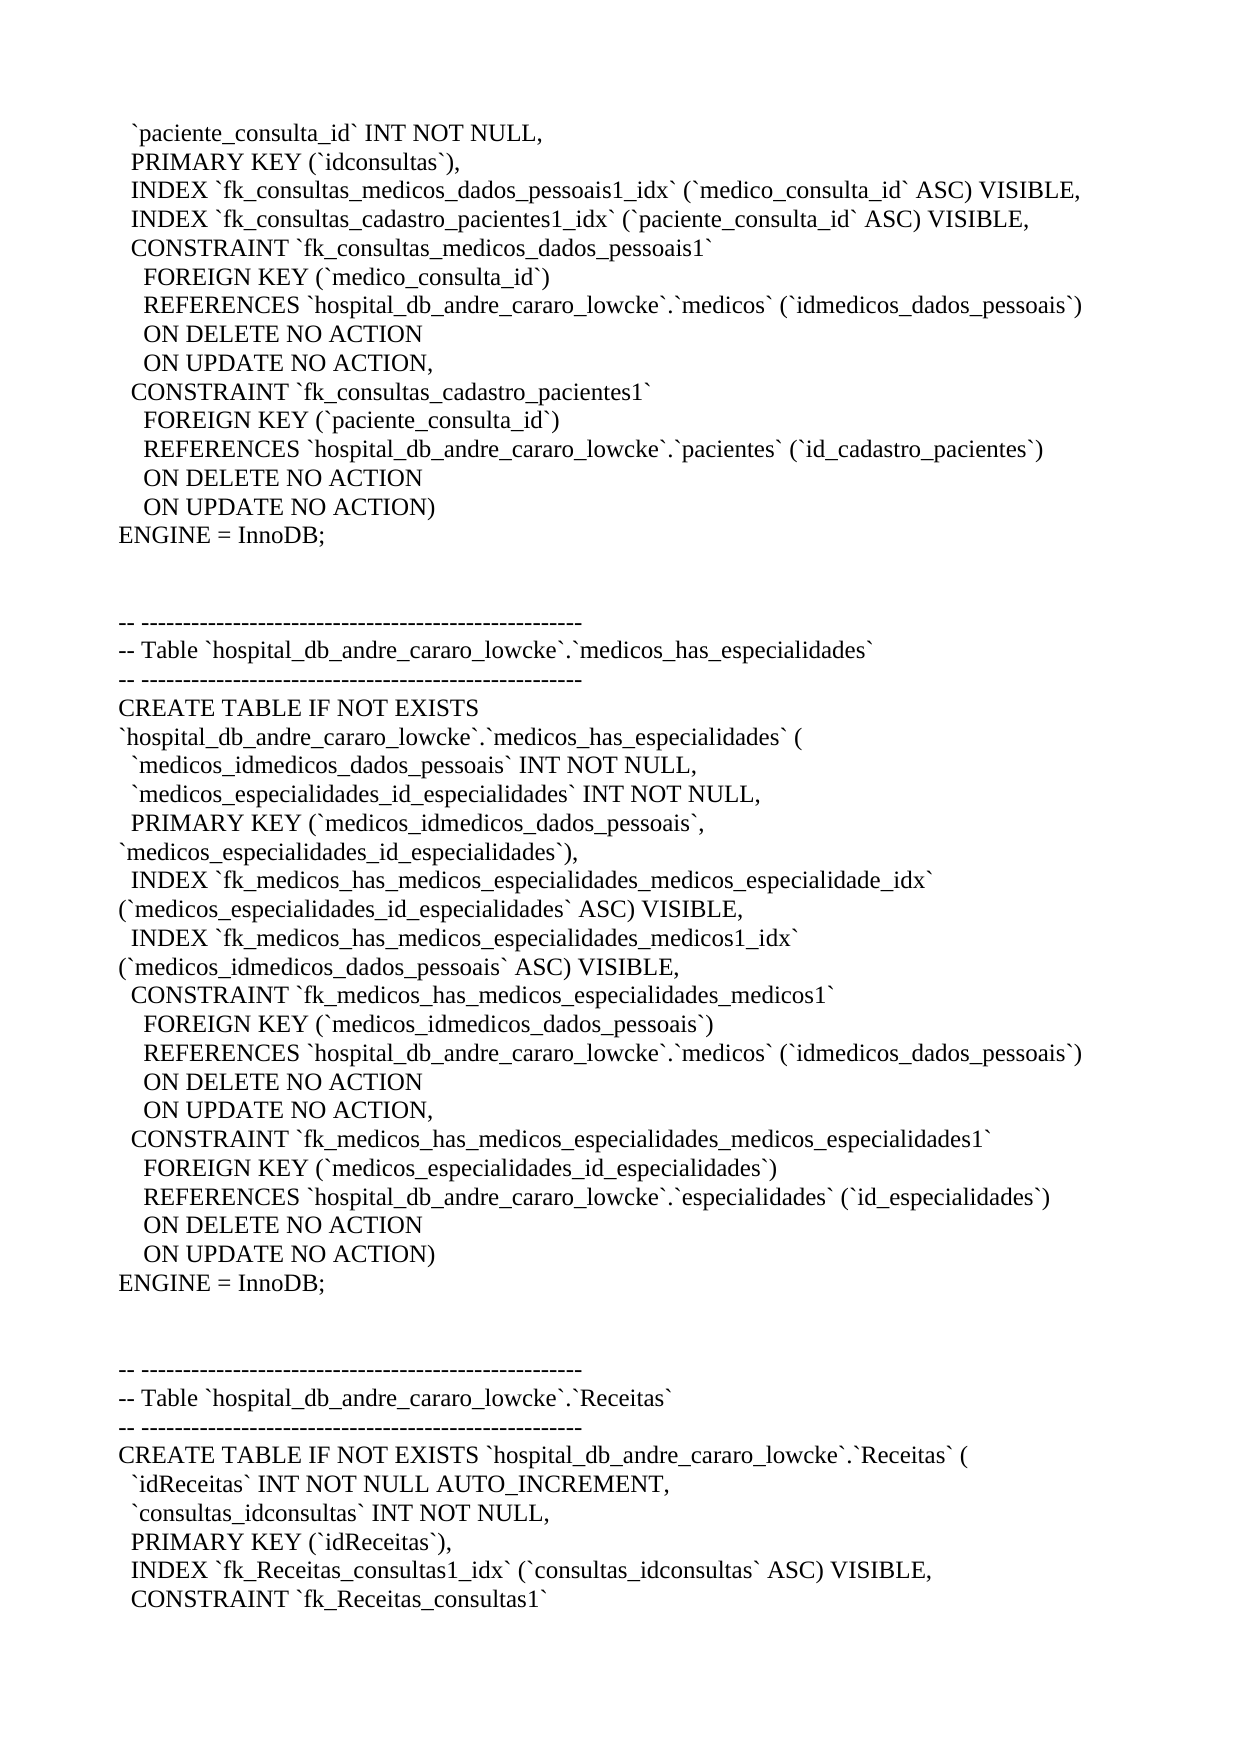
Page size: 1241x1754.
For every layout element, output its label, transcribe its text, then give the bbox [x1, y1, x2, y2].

text REFERENCES `hospital_db_andre_cararo_lowcke`.`pacientes` (`id_cadastro_pacientes`) [118, 434, 1122, 463]
text ON UPDATE NO ACTION) [118, 492, 1122, 521]
text CONSTRAINT `fk_consultas_medicos_dados_pessoais1` [118, 233, 1122, 262]
text `idReceitas` INT NOT NULL AUTO_INCREMENT, [118, 1469, 1122, 1498]
text INDEX `fk_medicos_has_medicos_especialidades_medicos1_idx` (`medicos_idmedicos_dados_pessoais` ASC) VISIBLE, [118, 923, 1122, 981]
text ON UPDATE NO ACTION, [118, 348, 1122, 377]
text REFERENCES `hospital_db_andre_cararo_lowcke`.`especialidades` (`id_especialidades`) [118, 1182, 1122, 1211]
text ENGINE = InnoDB; [118, 521, 1122, 549]
text INDEX `fk_consultas_cadastro_pacientes1_idx` (`paciente_consulta_id` ASC) VISIBLE, [118, 204, 1122, 233]
text CONSTRAINT `fk_Receitas_consultas1` [118, 1584, 1122, 1613]
text PRIMARY KEY (`idReceitas`), [118, 1527, 1122, 1556]
text FOREIGN KEY (`paciente_consulta_id`) [118, 406, 1122, 434]
text CONSTRAINT `fk_medicos_has_medicos_especialidades_medicos_especialidades1` [118, 1124, 1122, 1153]
text `medicos_idmedicos_dados_pessoais` INT NOT NULL, [118, 751, 1122, 779]
text -- Table `hospital_db_andre_cararo_lowcke`.`Receitas` [118, 1383, 1122, 1412]
text FOREIGN KEY (`medicos_especialidades_id_especialidades`) [118, 1153, 1122, 1182]
text -- ----------------------------------------------------- [118, 607, 1122, 636]
text CONSTRAINT `fk_consultas_cadastro_pacientes1` [118, 377, 1122, 406]
text PRIMARY KEY (`idconsultas`), [118, 147, 1122, 176]
text `medicos_especialidades_id_especialidades` INT NOT NULL, [118, 779, 1122, 808]
text INDEX `fk_consultas_medicos_dados_pessoais1_idx` (`medico_consulta_id` ASC) VISIBLE, [118, 176, 1122, 204]
text CREATE TABLE IF NOT EXISTS `hospital_db_andre_cararo_lowcke`.`Receitas` ( [118, 1441, 1122, 1469]
text CREATE TABLE IF NOT EXISTS `hospital_db_andre_cararo_lowcke`.`medicos_has_especialidades` ( [118, 693, 1122, 751]
text REFERENCES `hospital_db_andre_cararo_lowcke`.`medicos` (`idmedicos_dados_pessoais`) [118, 1038, 1122, 1067]
text FOREIGN KEY (`medico_consulta_id`) [118, 262, 1122, 291]
text ON DELETE NO ACTION [118, 1211, 1122, 1239]
text ON UPDATE NO ACTION, [118, 1096, 1122, 1124]
text INDEX `fk_Receitas_consultas1_idx` (`consultas_idconsultas` ASC) VISIBLE, [118, 1556, 1122, 1584]
text -- ----------------------------------------------------- [118, 1354, 1122, 1383]
text `consultas_idconsultas` INT NOT NULL, [118, 1498, 1122, 1527]
text PRIMARY KEY (`medicos_idmedicos_dados_pessoais`, `medicos_especialidades_id_especialidades`), [118, 808, 1122, 866]
text ON DELETE NO ACTION [118, 319, 1122, 348]
text -- ----------------------------------------------------- [118, 664, 1122, 693]
text `paciente_consulta_id` INT NOT NULL, [118, 118, 1122, 147]
text ON DELETE NO ACTION [118, 463, 1122, 492]
text ON UPDATE NO ACTION) [118, 1239, 1122, 1268]
text -- ----------------------------------------------------- [118, 1412, 1122, 1441]
text CONSTRAINT `fk_medicos_has_medicos_especialidades_medicos1` [118, 981, 1122, 1009]
text INDEX `fk_medicos_has_medicos_especialidades_medicos_especialidade_idx` (`medicos_especialidades_id_especialidades` ASC) VISIBLE, [118, 866, 1122, 923]
text REFERENCES `hospital_db_andre_cararo_lowcke`.`medicos` (`idmedicos_dados_pessoais`) [118, 291, 1122, 319]
text ON DELETE NO ACTION [118, 1067, 1122, 1096]
text -- Table `hospital_db_andre_cararo_lowcke`.`medicos_has_especialidades` [118, 636, 1122, 664]
text ENGINE = InnoDB; [118, 1268, 1122, 1297]
text FOREIGN KEY (`medicos_idmedicos_dados_pessoais`) [118, 1009, 1122, 1038]
